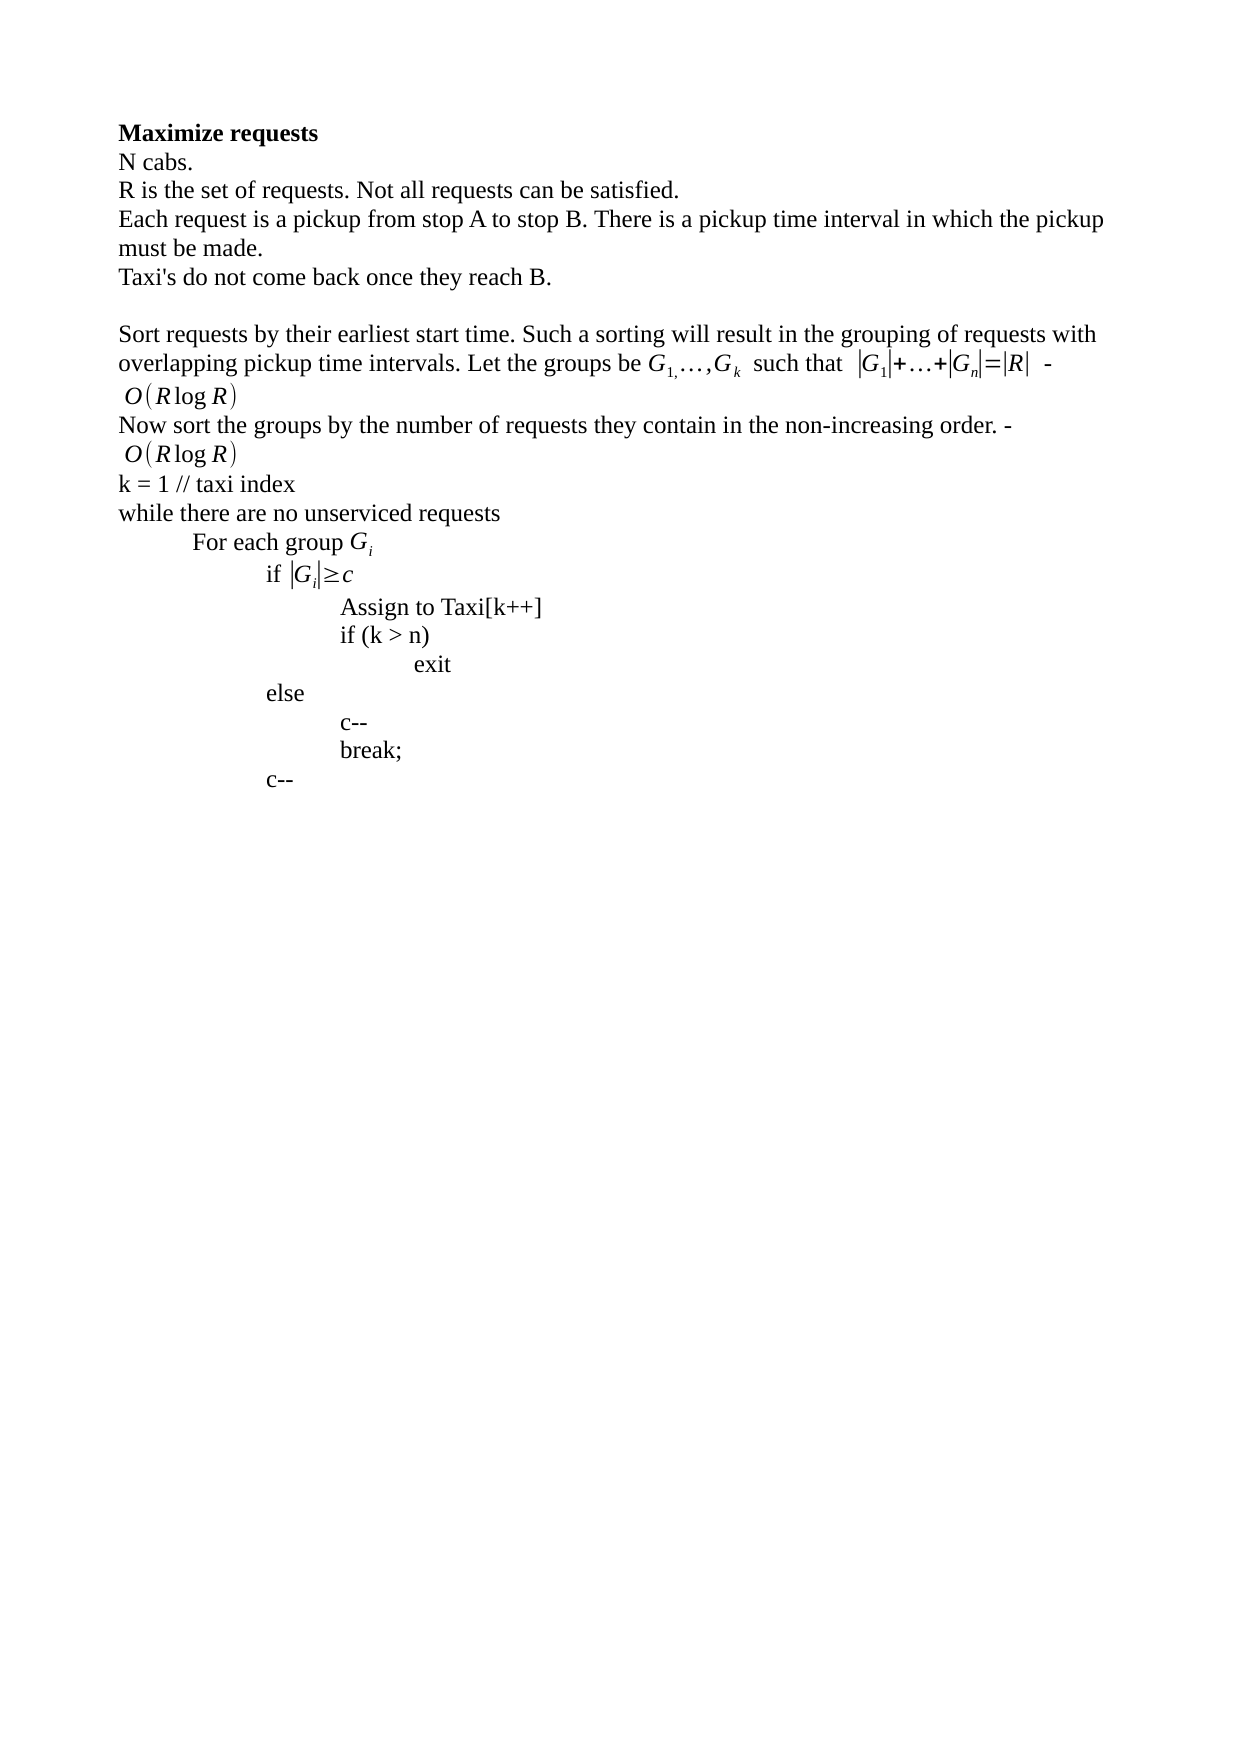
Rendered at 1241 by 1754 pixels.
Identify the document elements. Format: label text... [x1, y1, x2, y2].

text Maximize requests [118, 118, 1122, 147]
text else [118, 678, 1122, 707]
text while there are no unserviced requests [118, 498, 1122, 527]
text R is the set of requests. Not all requests can be satisfied. [118, 176, 1122, 204]
text N cabs. [118, 147, 1122, 176]
text For each group [118, 527, 1122, 559]
text break; [118, 736, 1122, 764]
text Taxi's do not come back once they reach B. [118, 262, 1122, 291]
text if (k > n) [118, 621, 1122, 649]
text c-- [118, 764, 1122, 793]
text Each request is a pickup from stop A to stop B. There is a pickup time interval in which the pickup must be made. [118, 204, 1122, 262]
text k = 1 // taxi index [118, 469, 1122, 498]
text exit [118, 649, 1122, 678]
text Sort requests by their earliest start time. Such a sorting will result in the grouping of requests with overlapping pickup time intervals. Let the groups be such that - [118, 319, 1122, 411]
text if [118, 559, 1122, 592]
text Assign to Taxi[k++] [118, 592, 1122, 621]
text c-- [118, 707, 1122, 736]
text Now sort the groups by the number of requests they contain in the non-increasing order. - [118, 411, 1122, 469]
